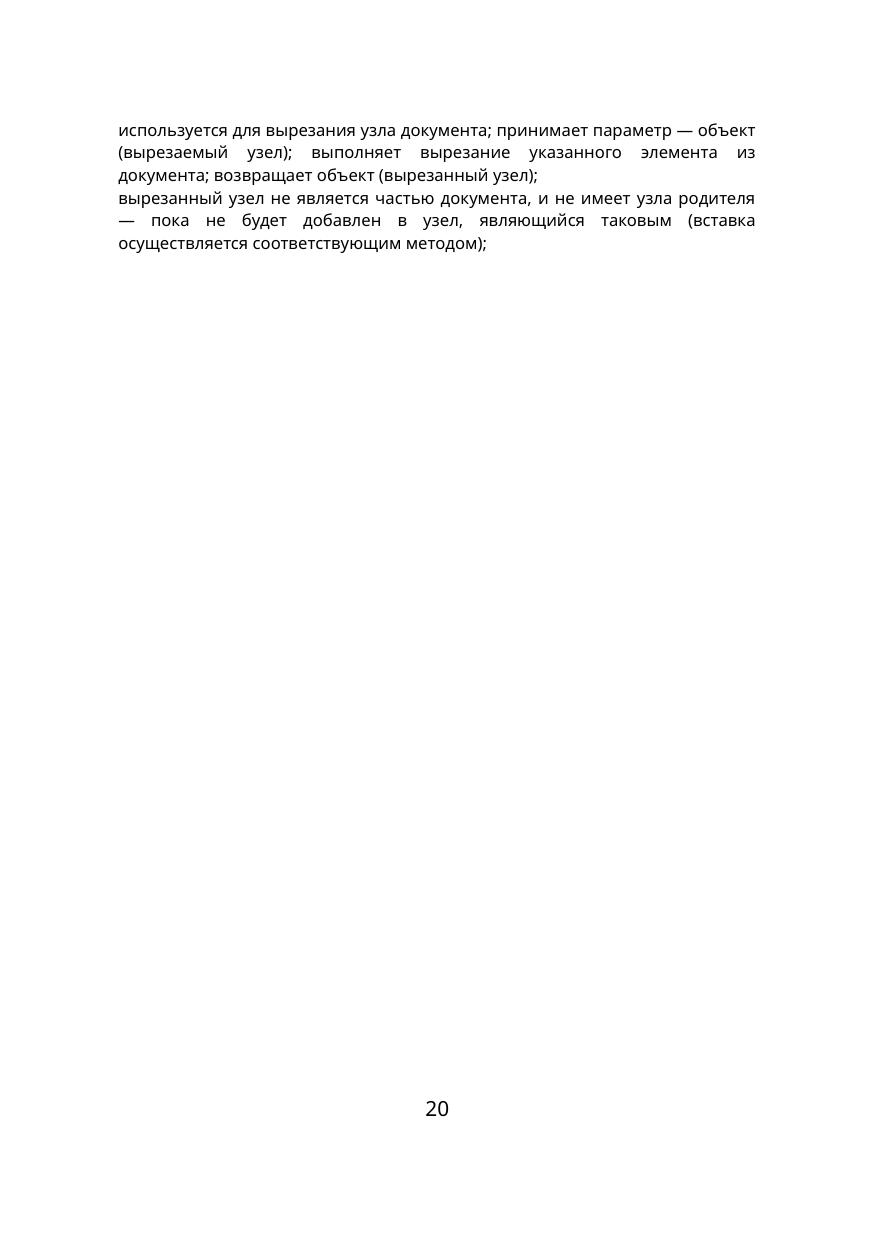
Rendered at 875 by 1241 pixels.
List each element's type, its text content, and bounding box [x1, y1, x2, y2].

text вырезанный узел не является частью документа, и не имеет узла родителя — пока не будет добавлен в узел, являющийся таковым (вставка осуществляется соответствующим методом); [118, 186, 756, 254]
text используется для вырезания узла документа; принимает параметр — объект (вырезаемый узел); выполняет вырезание указанного элемента из документа; возвращает объект (вырезанный узел); [118, 118, 756, 186]
